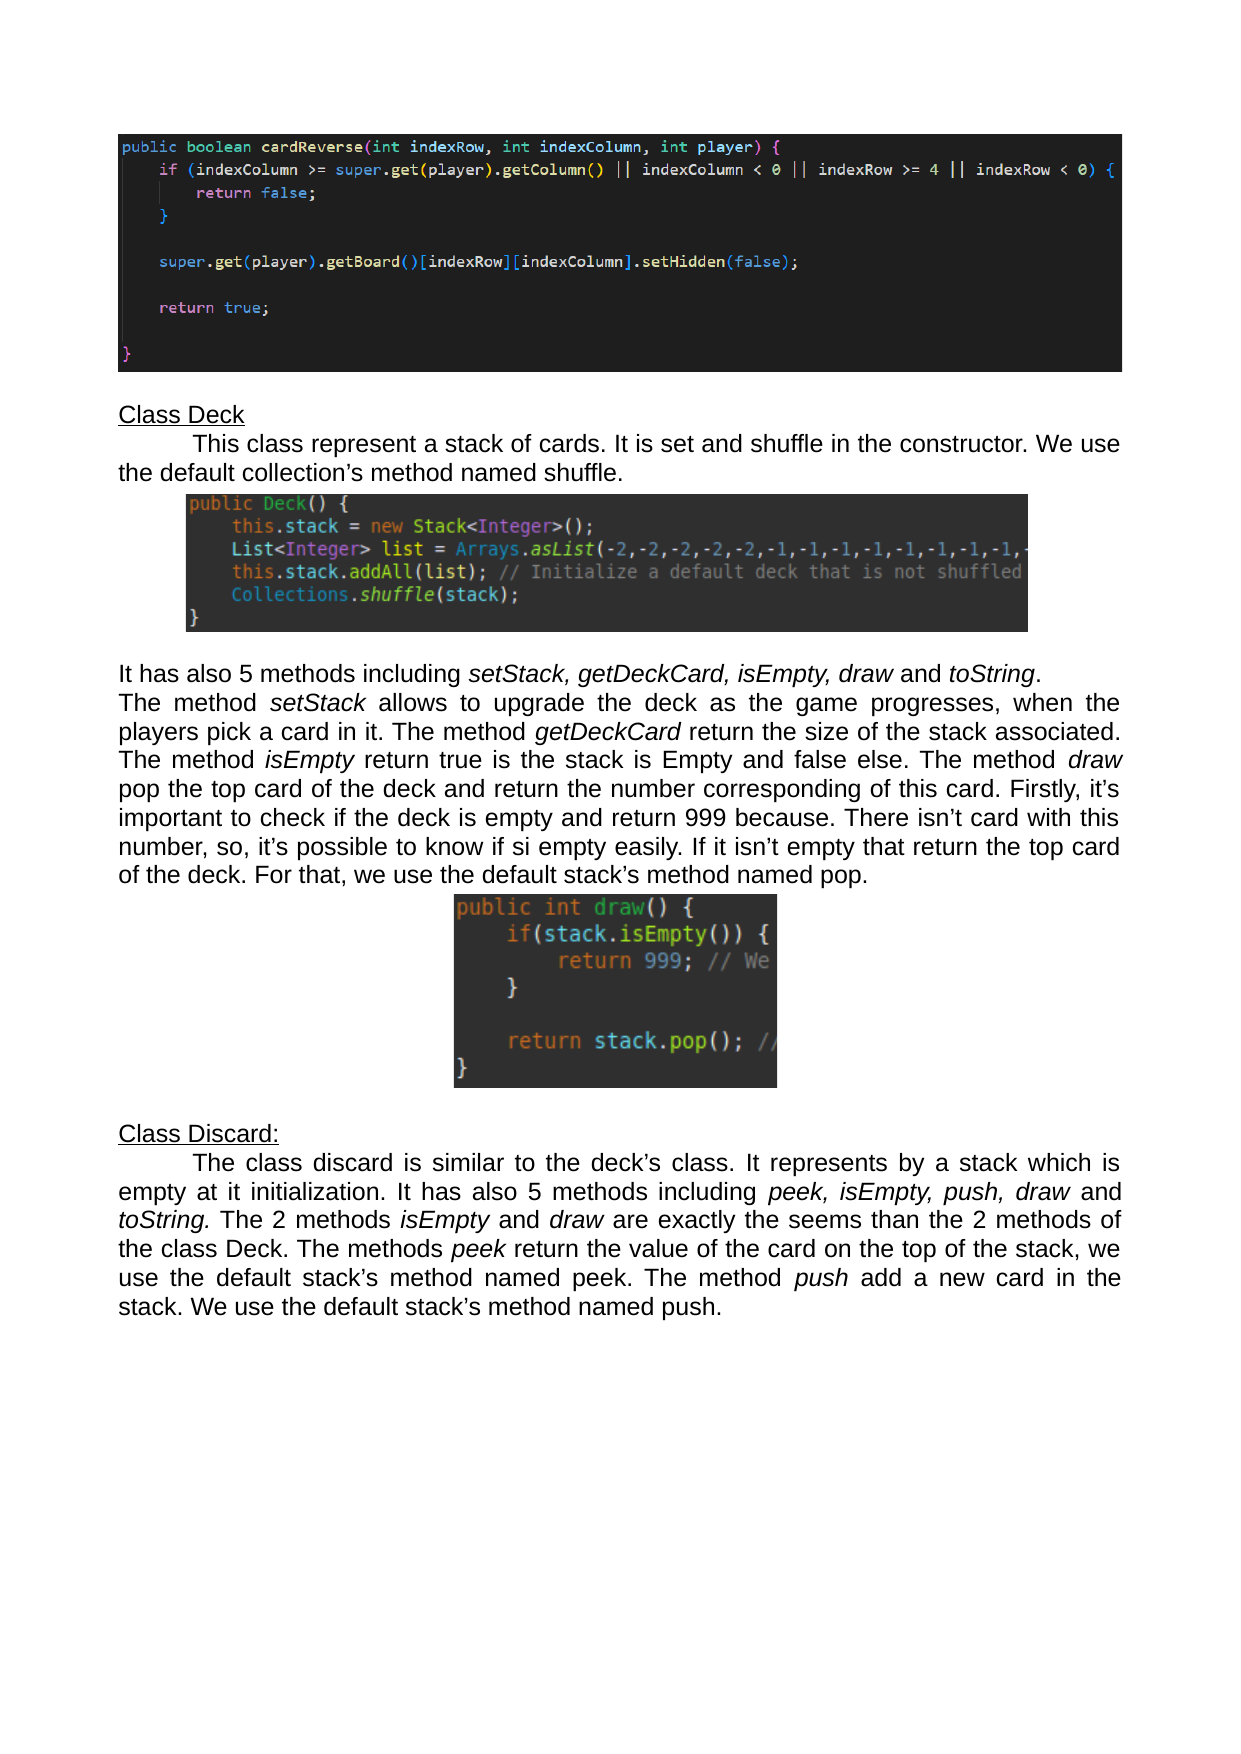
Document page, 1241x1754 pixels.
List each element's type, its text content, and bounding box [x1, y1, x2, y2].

text Class Discard: [118, 1119, 1122, 1148]
picture [118, 134, 1123, 372]
picture [185, 494, 1028, 632]
text The method setStack allows to upgrade the deck as the game progresses, when the players pick a card in it. The method getDeckCard return the size of the stack associated. The method isEmpty return true is the stack is Empty and false else. The method draw pop the top card of the deck and return the number corresponding of this card. Firstly, it’s important to check if the deck is empty and return 999 because. There isn’t card with this number, so, it’s possible to know if si empty easily. If it isn’t empty that return the top card of the deck. For that, we use the default stack’s method named pop. [118, 688, 1122, 889]
picture [453, 894, 778, 1088]
text Class Deck [118, 400, 1122, 429]
text It has also 5 methods including setStack, getDeckCard, isEmpty, draw and toString. [118, 659, 1122, 688]
text The class discard is similar to the deck’s class. It represents by a stack which is empty at it initialization. It has also 5 methods including peek, isEmpty, push, draw and toString. The 2 methods isEmpty and draw are exactly the seems than the 2 methods of the class Deck. The methods peek return the value of the card on the top of the stack, we use the default stack’s method named peek. The method push add a new card in the stack. We use the default stack’s method named push. [118, 1148, 1122, 1320]
text This class represent a stack of cards. It is set and shuffle in the constructor. We use the default collection’s method named shuffle. [118, 429, 1122, 487]
